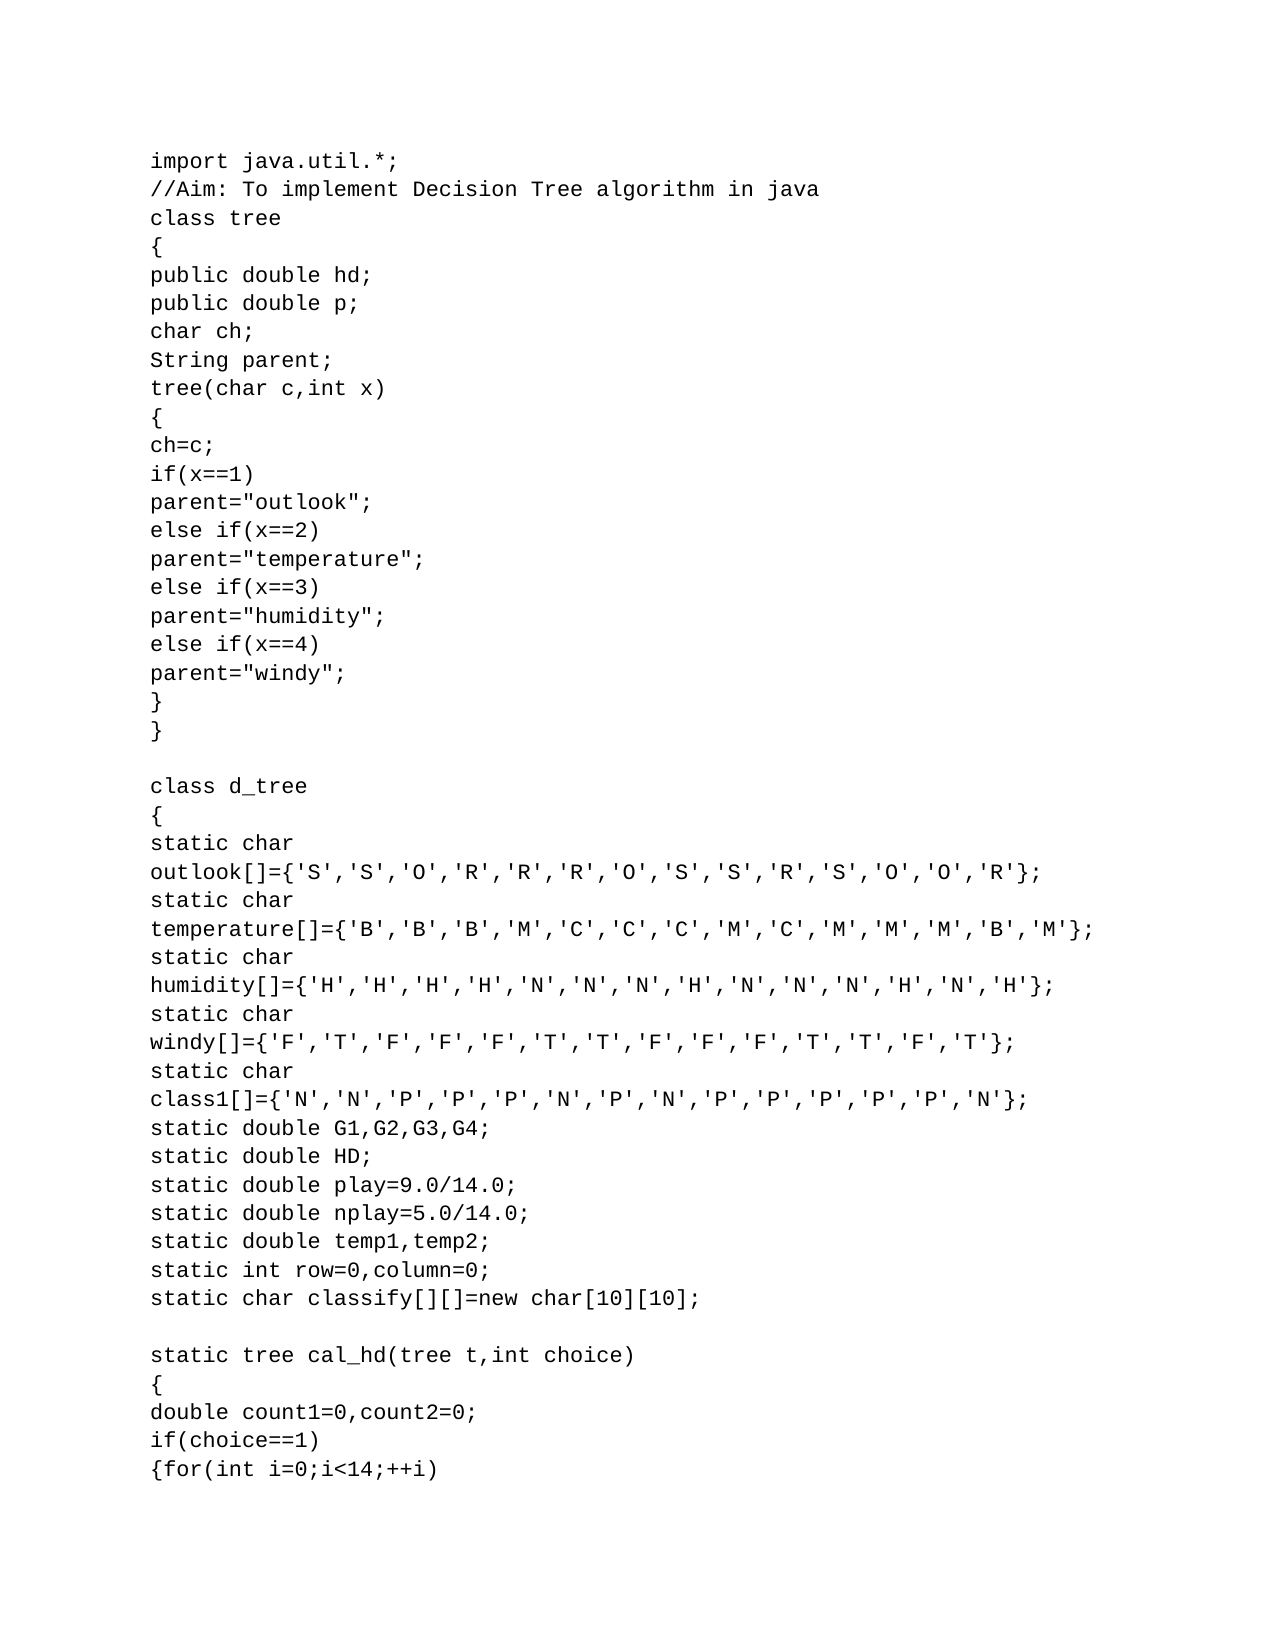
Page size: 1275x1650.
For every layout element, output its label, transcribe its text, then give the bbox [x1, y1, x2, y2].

text else if(x==2) [150, 520, 1125, 544]
text else if(x==4) [150, 633, 1125, 658]
text if(x==1) [150, 463, 1125, 488]
text parent="temperature"; [150, 548, 1125, 573]
text { [150, 235, 1125, 260]
text static double play=9.0/14.0; [150, 1174, 1125, 1198]
text static char outlook[]={'S','S','O','R','R','R','O','S','S','R','S','O','O','R'}; [150, 832, 1125, 886]
text static char windy[]={'F','T','F','F','F','T','T','F','F','F','T','T','F','T'}; [150, 1003, 1125, 1056]
text char ch; [150, 321, 1125, 345]
text double count1=0,count2=0; [150, 1401, 1125, 1426]
text { [150, 406, 1125, 431]
text static double temp1,temp2; [150, 1231, 1125, 1255]
text static char classify[][]=new char[10][10]; [150, 1287, 1125, 1312]
text parent="windy"; [150, 662, 1125, 687]
text public double p; [150, 292, 1125, 317]
text static char temperature[]={'B','B','B','M','C','C','C','M','C','M','M','M','B','M'}; [150, 889, 1125, 943]
text import java.util.*; [150, 150, 1125, 175]
text String parent; [150, 349, 1125, 374]
text else if(x==3) [150, 577, 1125, 601]
text static double HD; [150, 1145, 1125, 1170]
text } [150, 690, 1125, 715]
text static char class1[]={'N','N','P','P','P','N','P','N','P','P','P','P','P','N'}; [150, 1060, 1125, 1113]
text } [150, 719, 1125, 743]
text tree(char c,int x) [150, 377, 1125, 402]
text //Aim: To implement Decision Tree algorithm in java [150, 178, 1125, 203]
text static double G1,G2,G3,G4; [150, 1117, 1125, 1142]
text if(choice==1) [150, 1430, 1125, 1454]
text static char humidity[]={'H','H','H','H','N','N','N','H','N','N','N','H','N','H'}; [150, 946, 1125, 999]
text { [150, 1373, 1125, 1398]
text parent="humidity"; [150, 605, 1125, 630]
text static int row=0,column=0; [150, 1259, 1125, 1284]
text parent="outlook"; [150, 491, 1125, 516]
text {for(int i=0;i<14;++i) [150, 1458, 1125, 1483]
text public double hd; [150, 264, 1125, 288]
text { [150, 804, 1125, 829]
text ch=c; [150, 434, 1125, 459]
text static tree cal_hd(tree t,int choice) [150, 1344, 1125, 1369]
text static double nplay=5.0/14.0; [150, 1202, 1125, 1227]
text class tree [150, 207, 1125, 232]
text class d_tree [150, 776, 1125, 800]
